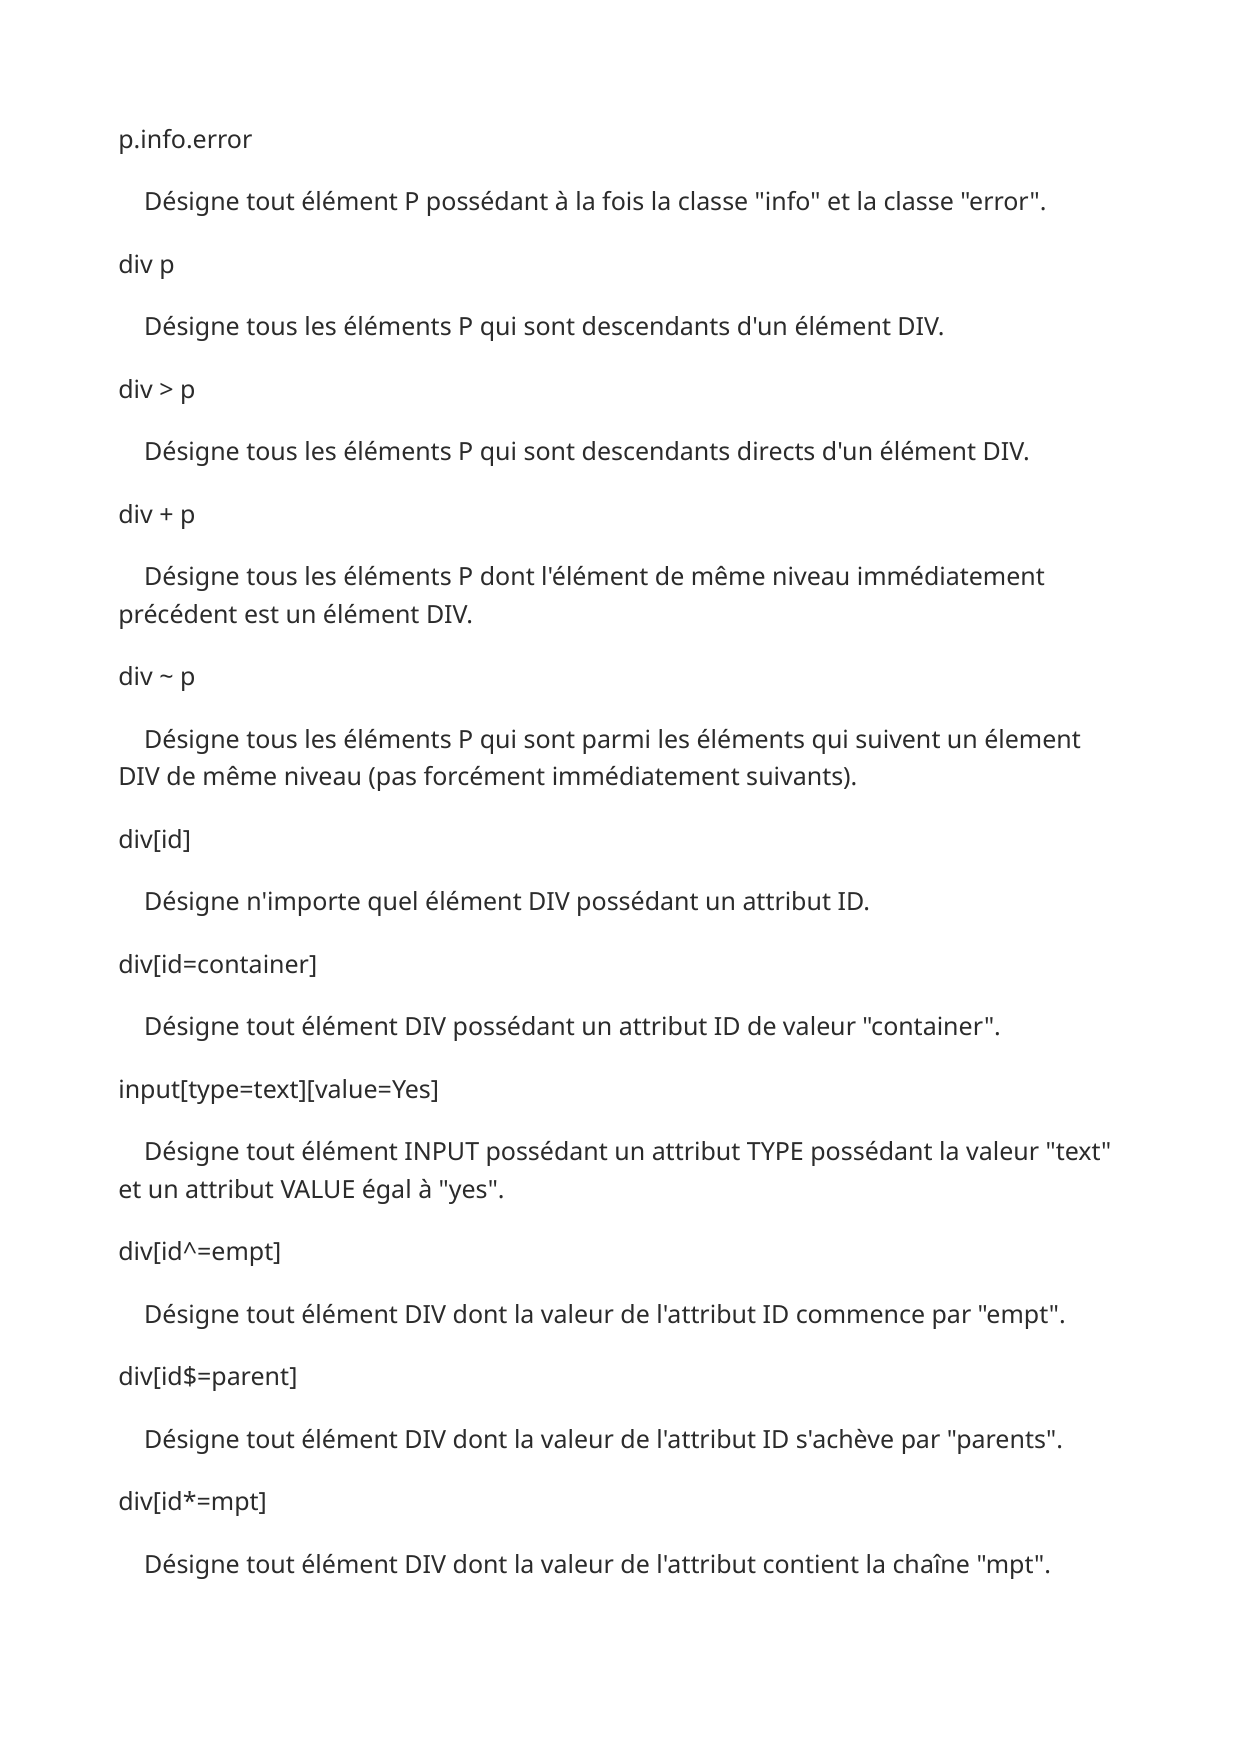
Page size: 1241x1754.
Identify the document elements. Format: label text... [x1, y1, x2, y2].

text input[type=text][value=Yes] [118, 1068, 1122, 1106]
text Désigne tout élément DIV dont la valeur de l'attribut ID commence par "empt". [118, 1293, 1122, 1331]
text Désigne tout élément DIV dont la valeur de l'attribut ID s'achève par "parents". [118, 1418, 1122, 1456]
text div[id] [118, 818, 1122, 856]
text Désigne tous les éléments P dont l'élément de même niveau immédiatement précédent est un élément DIV. [118, 556, 1122, 631]
text Désigne tous les éléments P qui sont parmi les éléments qui suivent un élement DIV de même niveau (pas forcément immédiatement suivants). [118, 718, 1122, 793]
text Désigne tous les éléments P qui sont descendants directs d'un élément DIV. [118, 431, 1122, 468]
text div[id*=mpt] [118, 1481, 1122, 1518]
text div + p [118, 493, 1122, 531]
text div[id=container] [118, 943, 1122, 981]
text div ~ p [118, 656, 1122, 693]
text p.info.error [118, 118, 1122, 156]
text div[id$=parent] [118, 1356, 1122, 1393]
text Désigne tous les éléments P qui sont descendants d'un élément DIV. [118, 306, 1122, 343]
text div > p [118, 368, 1122, 406]
text div[id^=empt] [118, 1231, 1122, 1268]
text Désigne n'importe quel élément DIV possédant un attribut ID. [118, 881, 1122, 918]
text Désigne tout élément P possédant à la fois la classe "info" et la classe "error". [118, 181, 1122, 218]
text div p [118, 243, 1122, 281]
text Désigne tout élément INPUT possédant un attribut TYPE possédant la valeur "text" et un attribut VALUE égal à "yes". [118, 1131, 1122, 1206]
text Désigne tout élément DIV possédant un attribut ID de valeur "container". [118, 1006, 1122, 1043]
text Désigne tout élément DIV dont la valeur de l'attribut contient la chaîne "mpt". [118, 1543, 1122, 1581]
